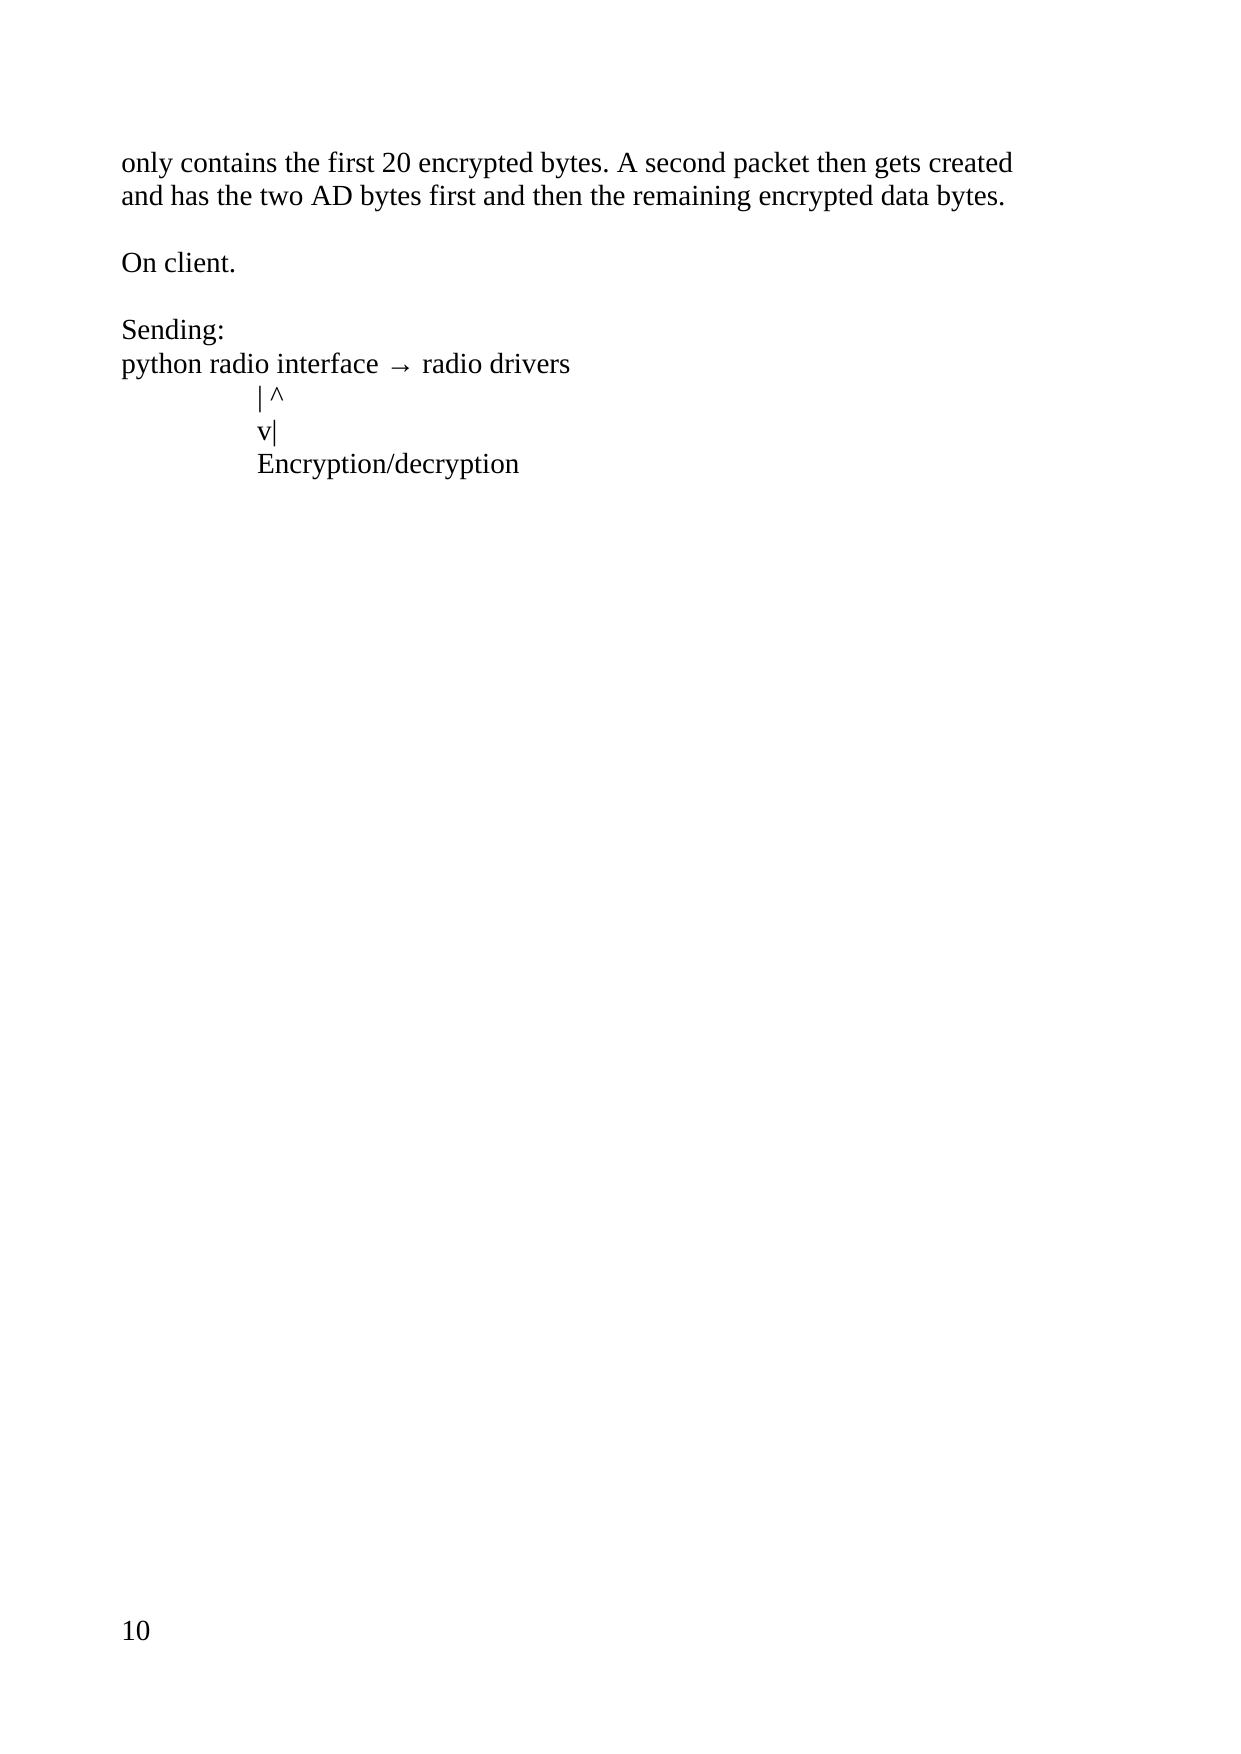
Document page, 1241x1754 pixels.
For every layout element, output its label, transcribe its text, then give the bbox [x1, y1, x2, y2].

text only contains the first 20 encrypted bytes. A second packet then gets created and has the two AD bytes first and then the remaining encrypted data bytes. [121, 145, 1042, 212]
text | ^ [121, 379, 1042, 413]
text Encryption/decryption [121, 447, 1042, 480]
text python radio interface → radio drivers [121, 346, 1042, 379]
text v| [121, 413, 1042, 447]
text On client. [121, 245, 1042, 279]
text Sending: [121, 312, 1042, 346]
